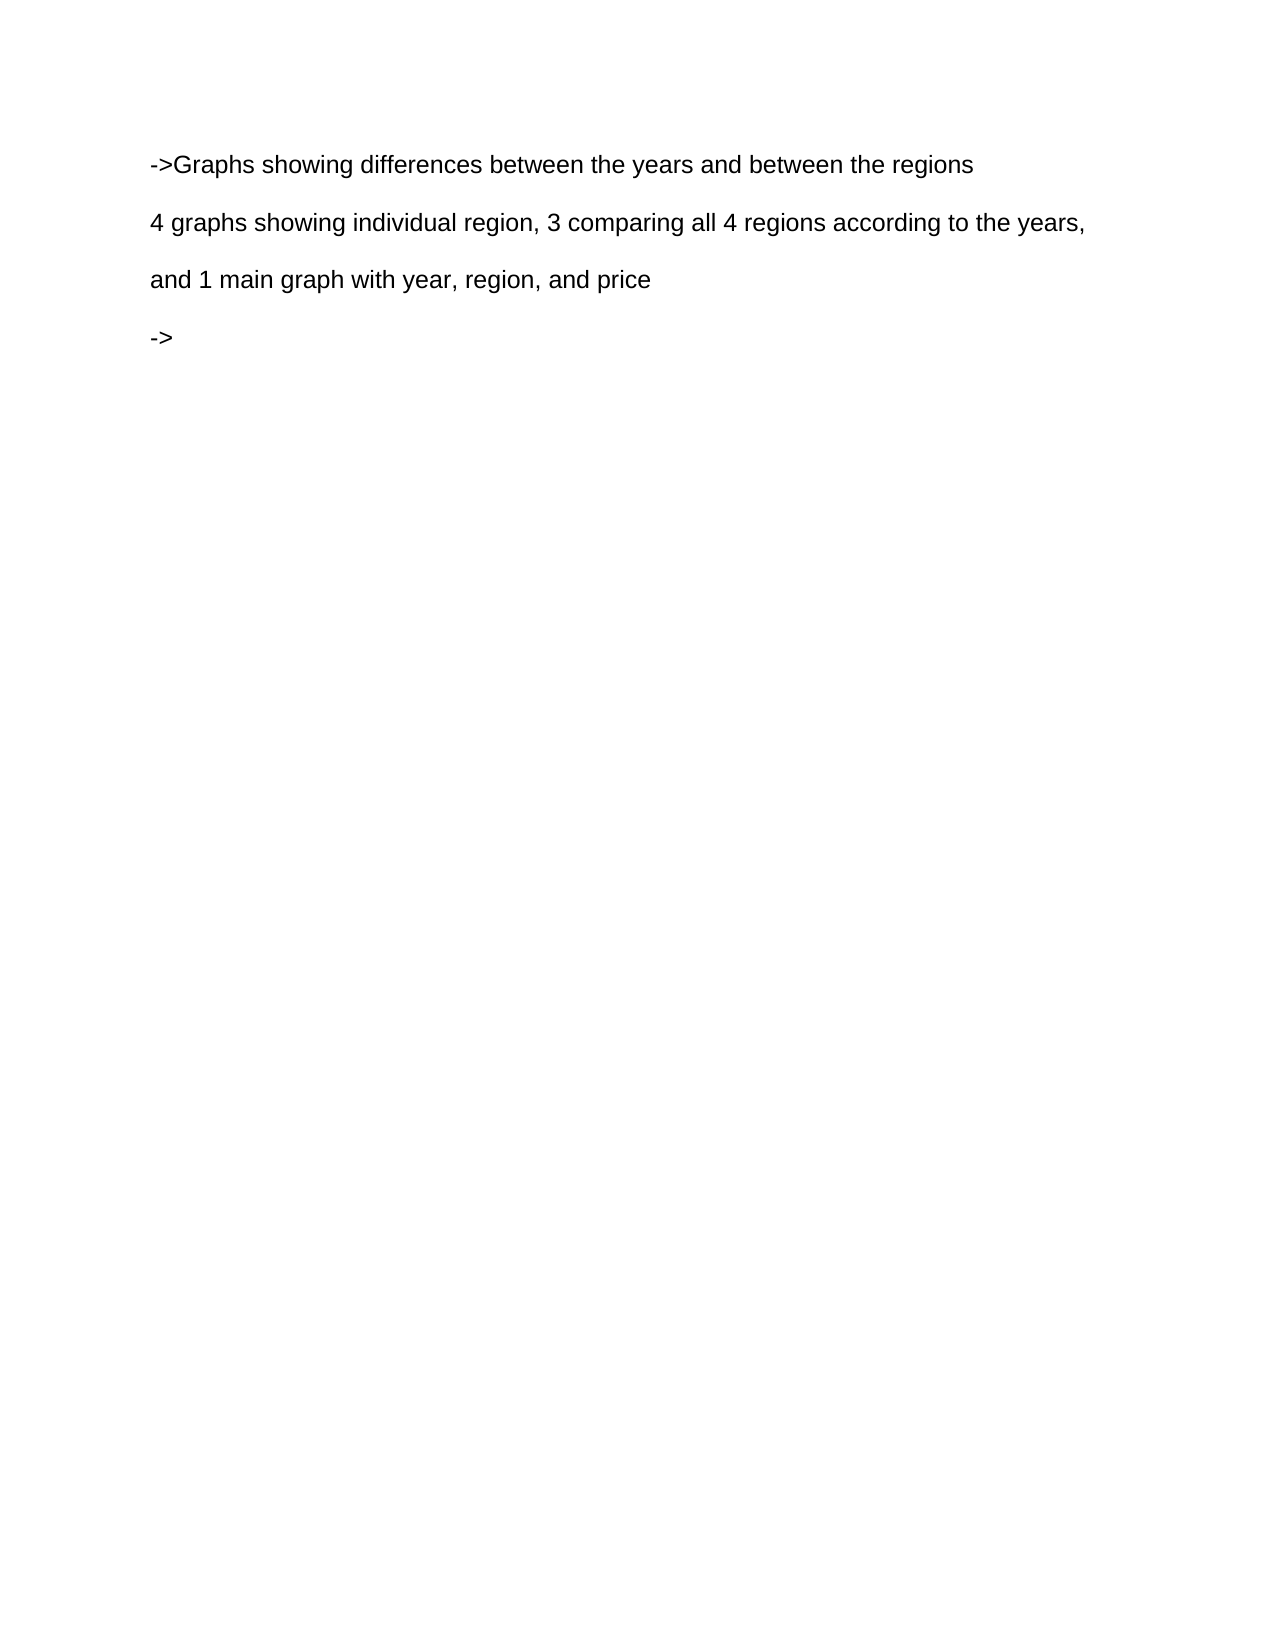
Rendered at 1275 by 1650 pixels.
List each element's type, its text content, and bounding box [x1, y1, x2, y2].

text 4 graphs showing individual region, 3 comparing all 4 regions according to the years, and 1 main graph with year, region, and price [150, 207, 1125, 294]
text -> [150, 322, 1125, 351]
text ->Graphs showing differences between the years and between the regions [150, 150, 1125, 179]
